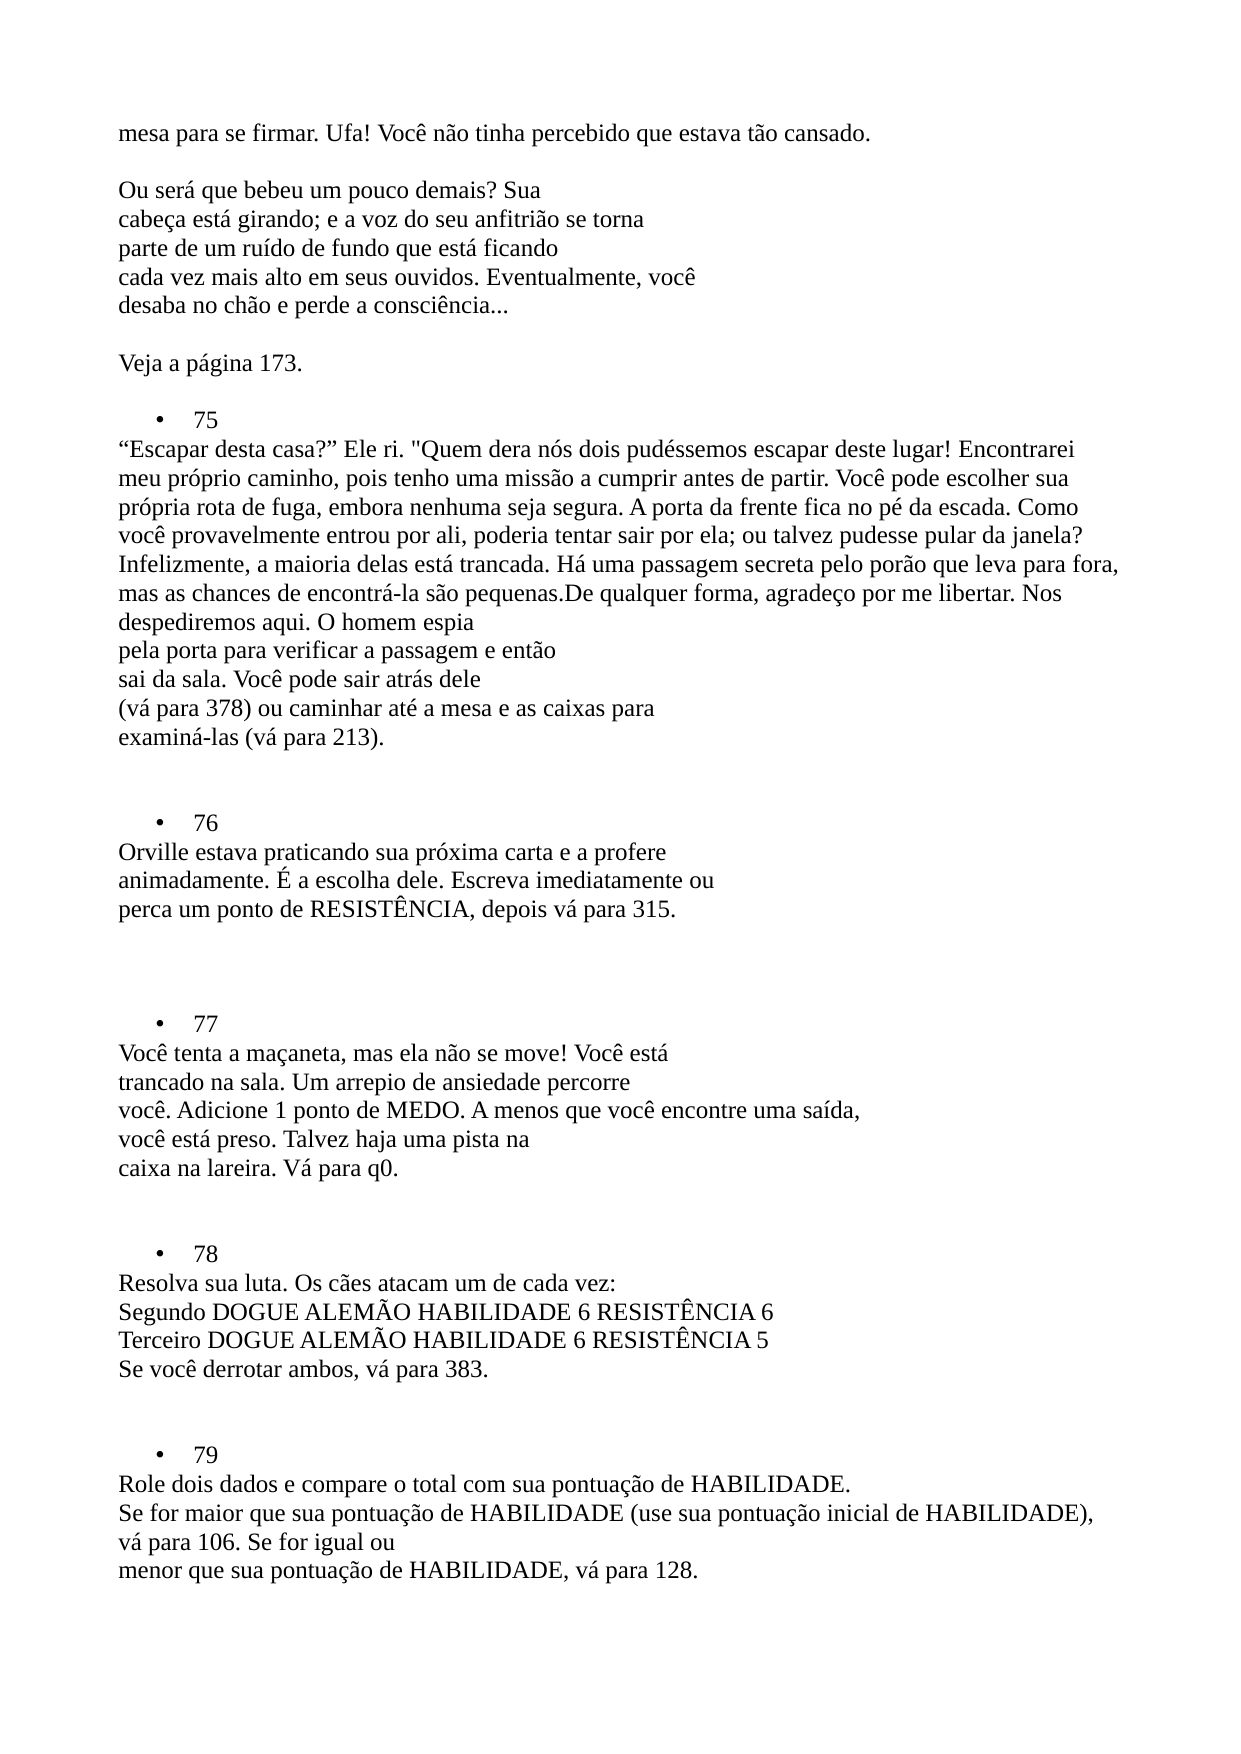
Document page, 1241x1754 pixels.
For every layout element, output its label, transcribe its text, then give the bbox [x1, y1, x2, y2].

list 78 [156, 1239, 1122, 1268]
text mesa para se firmar. Ufa! Você não tinha percebido que estava tão cansado. Ou será que bebeu um pouco demais? Sua cabeça está girando; e a voz do seu anfitrião se torna parte de um ruído de fundo que está ficando cada vez mais alto em seus ouvidos. Eventualmente, você desaba no chão e perde a consciência... Veja a página 173. [118, 118, 1122, 377]
text Orville estava praticando sua próxima carta e a profere animadamente. É a escolha dele. Escreva imediatamente ou perca um ponto de RESISTÊNCIA, depois vá para 315. [118, 837, 1122, 923]
list 77 [156, 1009, 1122, 1038]
list 75 [156, 406, 1122, 434]
text Você tenta a maçaneta, mas ela não se move! Você está trancado na sala. Um arrepio de ansiedade percorre você. Adicione 1 ponto de MEDO. A menos que você encontre uma saída, você está preso. Talvez haja uma pista na caixa na lareira. Vá para q0. [118, 1038, 1122, 1182]
text “Escapar desta casa?” Ele ri. "Quem dera nós dois pudéssemos escapar deste lugar! Encontrarei meu próprio caminho, pois tenho uma missão a cumprir antes de partir. Você pode escolher sua própria rota de fuga, embora nenhuma seja segura. A porta da frente fica no pé da escada. Como você provavelmente entrou por ali, poderia tentar sair por ela; ou talvez pudesse pular da janela? Infelizmente, a maioria delas está trancada. Há uma passagem secreta pelo porão que leva para fora, mas as chances de encontrá-la são pequenas.De qualquer forma, agradeço por me libertar. Nos despediremos aqui. O homem espia pela porta para verificar a passagem e então sai da sala. Você pode sair atrás dele (vá para 378) ou caminhar até a mesa e as caixas para examiná-las (vá para 213). [118, 434, 1122, 751]
list 79 [156, 1441, 1122, 1469]
text Resolva sua luta. Os cães atacam um de cada vez: Segundo DOGUE ALEMÃO HABILIDADE 6 RESISTÊNCIA 6 Terceiro DOGUE ALEMÃO HABILIDADE 6 RESISTÊNCIA 5 Se você derrotar ambos, vá para 383. [118, 1268, 1122, 1383]
text Role dois dados e compare o total com sua pontuação de HABILIDADE. Se for maior que sua pontuação de HABILIDADE (use sua pontuação inicial de HABILIDADE), vá para 106. Se for igual ou menor que sua pontuação de HABILIDADE, vá para 128. [118, 1469, 1122, 1584]
list 76 [156, 808, 1122, 837]
